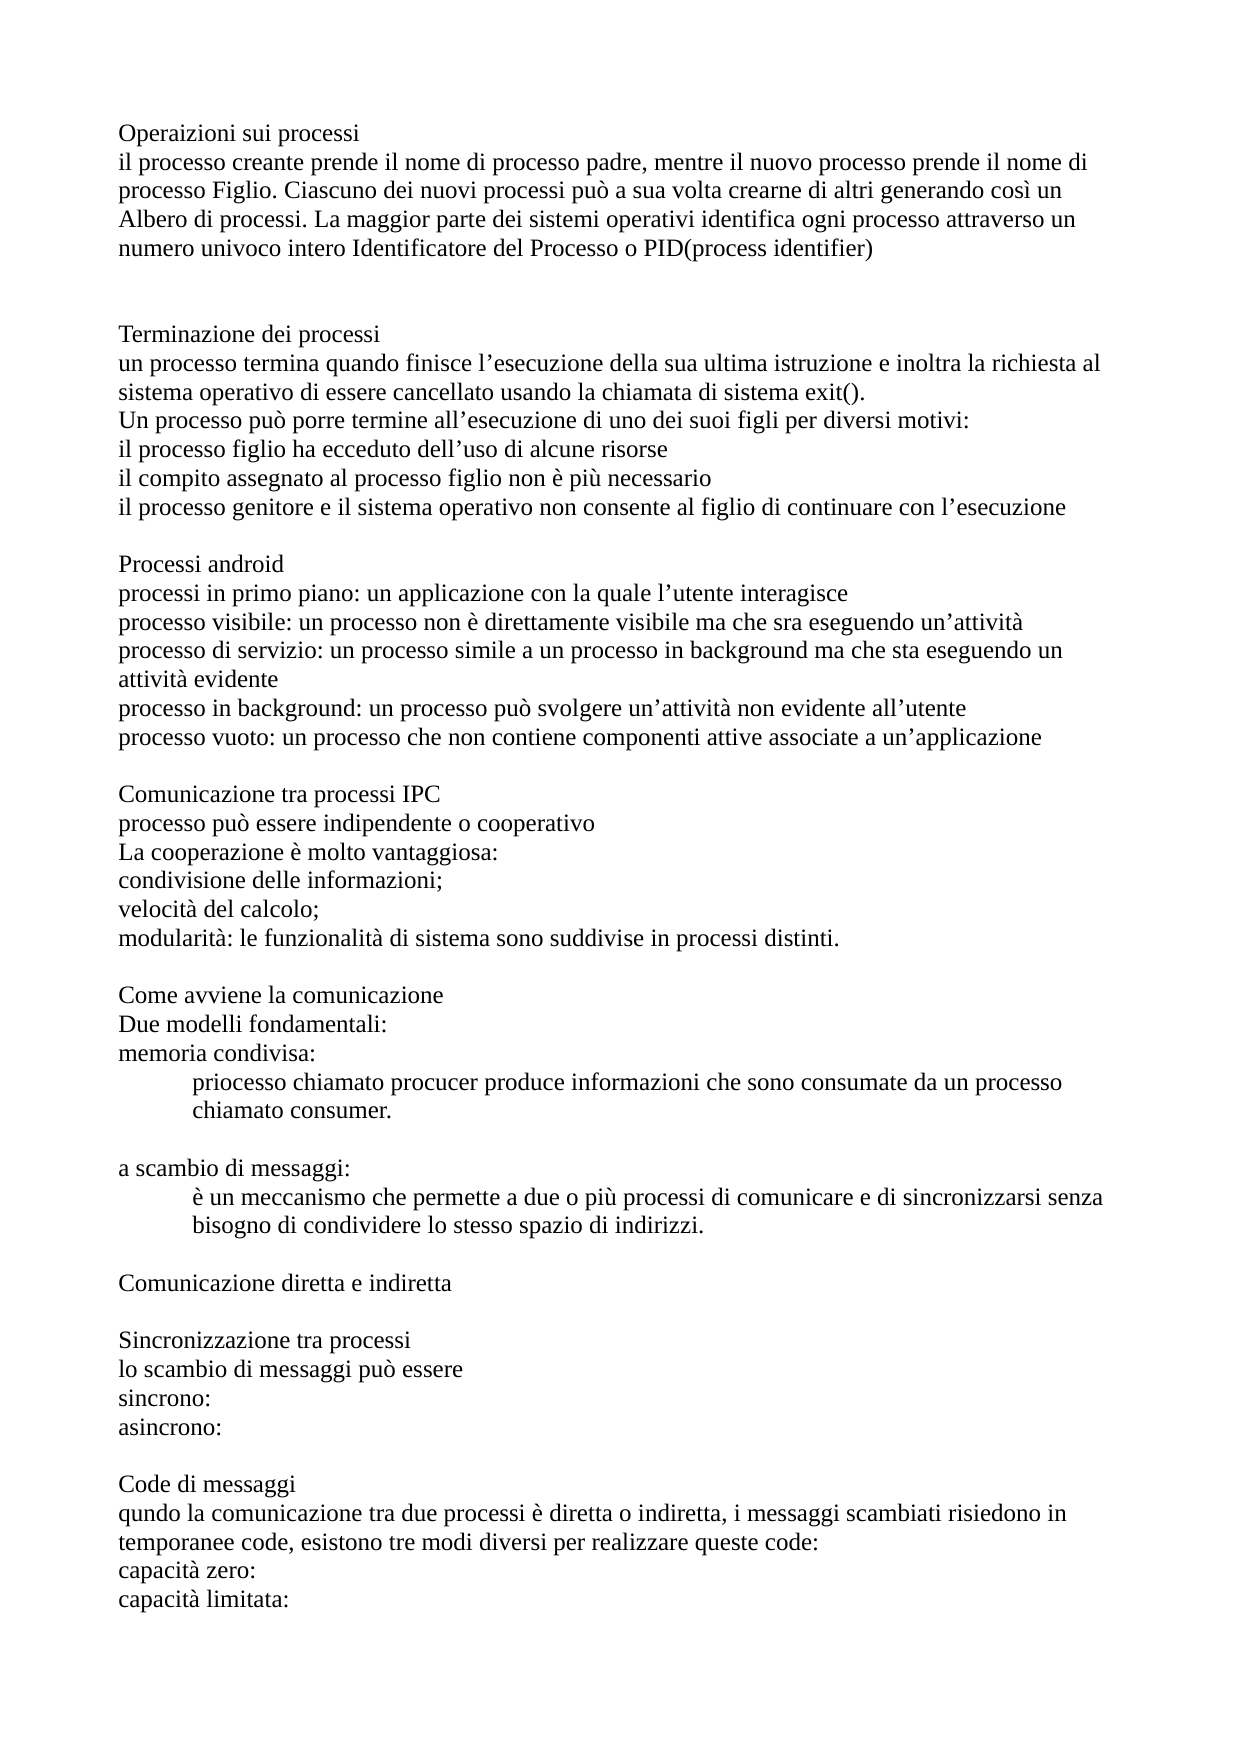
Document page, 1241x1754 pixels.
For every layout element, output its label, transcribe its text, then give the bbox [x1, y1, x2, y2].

text Due modelli fondamentali: [118, 1009, 1122, 1038]
text Code di messaggi [118, 1469, 1122, 1498]
text Comunicazione tra processi IPC [118, 779, 1122, 808]
text asincrono: [118, 1412, 1122, 1441]
text memoria condivisa: [118, 1038, 1122, 1067]
text processi in primo piano: un applicazione con la quale l’utente interagisce [118, 578, 1122, 607]
text modularità: le funzionalità di sistema sono suddivise in processi distinti. [118, 923, 1122, 952]
text Processi android [118, 549, 1122, 578]
text Sincronizzazione tra processi [118, 1326, 1122, 1354]
text il processo genitore e il sistema operativo non consente al figlio di continuare con l’esecuzione [118, 492, 1122, 521]
text sincrono: [118, 1383, 1122, 1412]
text il processo figlio ha ecceduto dell’uso di alcune risorse [118, 434, 1122, 463]
text condivisione delle informazioni; [118, 866, 1122, 894]
text è un meccanismo che permette a due o più processi di comunicare e di sincronizzarsi senza bisogno di condividere lo stesso spazio di indirizzi. [118, 1182, 1122, 1239]
text Operaizioni sui processi [118, 118, 1122, 147]
text capacità zero: [118, 1556, 1122, 1584]
text processo di servizio: un processo simile a un processo in background ma che sta eseguendo un attività evidente [118, 636, 1122, 693]
text capacità limitata: [118, 1584, 1122, 1613]
text processo può essere indipendente o cooperativo [118, 808, 1122, 837]
text Comunicazione diretta e indiretta [118, 1268, 1122, 1297]
text processo visibile: un processo non è direttamente visibile ma che sra eseguendo un’attività [118, 607, 1122, 636]
text lo scambio di messaggi può essere [118, 1354, 1122, 1383]
text Come avviene la comunicazione [118, 981, 1122, 1009]
text un processo termina quando finisce l’esecuzione della sua ultima istruzione e inoltra la richiesta al sistema operativo di essere cancellato usando la chiamata di sistema exit(). [118, 348, 1122, 406]
text La cooperazione è molto vantaggiosa: [118, 837, 1122, 866]
text Terminazione dei processi [118, 319, 1122, 348]
text il processo creante prende il nome di processo padre, mentre il nuovo processo prende il nome di processo Figlio. Ciascuno dei nuovi processi può a sua volta crearne di altri generando così un Albero di processi. La maggior parte dei sistemi operativi identifica ogni processo attraverso un numero univoco intero Identificatore del Processo o PID(process identifier) [118, 147, 1122, 262]
text Un processo può porre termine all’esecuzione di uno dei suoi figli per diversi motivi: [118, 406, 1122, 434]
text processo in background: un processo può svolgere un’attività non evidente all’utente [118, 693, 1122, 722]
text priocesso chiamato procucer produce informazioni che sono consumate da un processo chiamato consumer. [118, 1067, 1122, 1124]
text processo vuoto: un processo che non contiene componenti attive associate a un’applicazione [118, 722, 1122, 751]
text a scambio di messaggi: [118, 1153, 1122, 1182]
text qundo la comunicazione tra due processi è diretta o indiretta, i messaggi scambiati risiedono in temporanee code, esistono tre modi diversi per realizzare queste code: [118, 1498, 1122, 1556]
text il compito assegnato al processo figlio non è più necessario [118, 463, 1122, 492]
text velocità del calcolo; [118, 894, 1122, 923]
